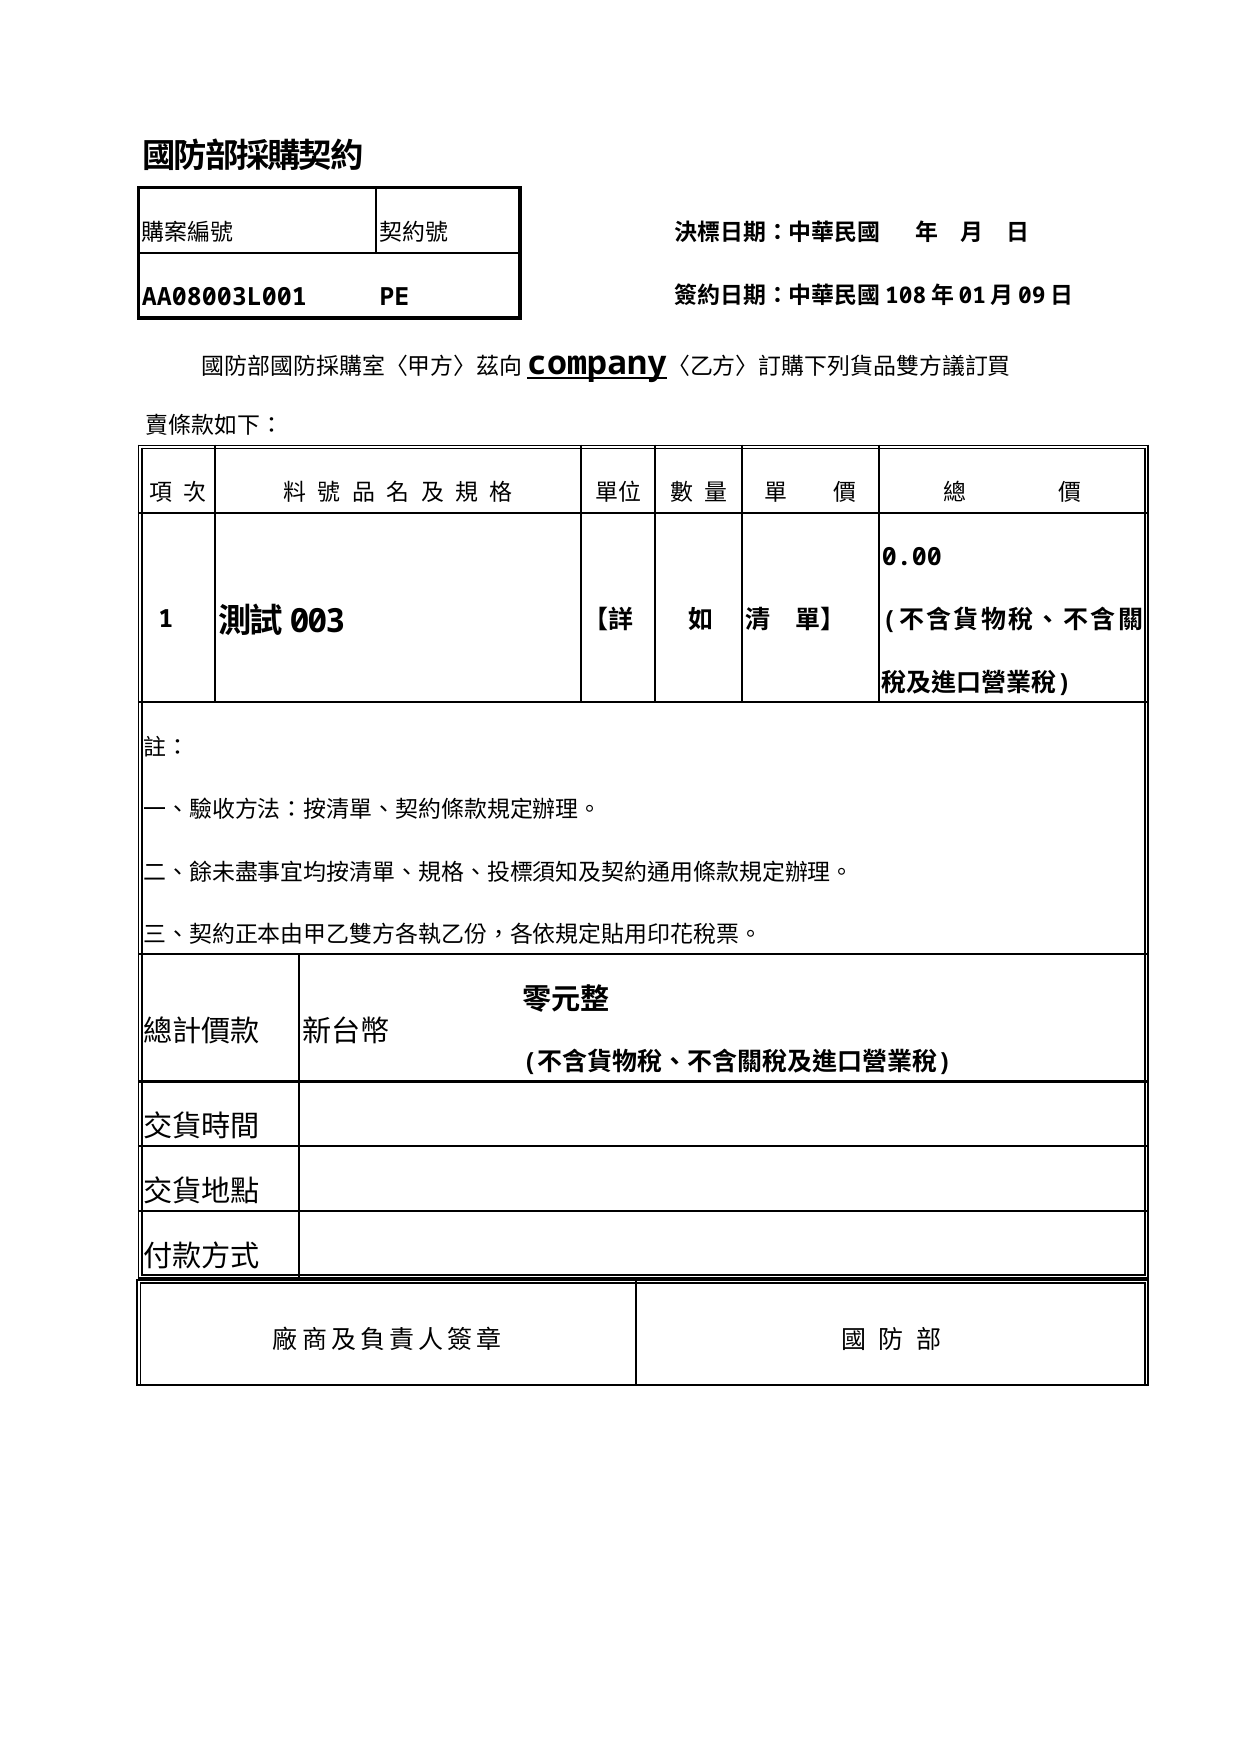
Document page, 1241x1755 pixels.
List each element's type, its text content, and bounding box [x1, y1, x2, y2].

table_header 購案編號 [140, 189, 375, 252]
text 國防部採購契約 [67, 111, 1037, 174]
table_cell [300, 1147, 1144, 1209]
table_header 決標日期：中華民國 年 月 日 簽約日期：中華民國108年01月09日 [522, 186, 1108, 316]
table_header 國防部國防採購室〈甲方〉茲向company〈乙方〉訂購下列貨品雙方議訂買賣條款如下： [133, 320, 1063, 444]
table_header 數 量 [656, 449, 741, 512]
table_cell 總計價款 [143, 955, 298, 1080]
table_cell 交貨時間 [143, 1083, 298, 1145]
table_cell [300, 1083, 1144, 1145]
table_cell 【詳 [582, 514, 654, 701]
table_cell 零元整 (不含貨物稅、不含關稅及進口營業稅) [519, 955, 1144, 1080]
table_cell [300, 1212, 1144, 1274]
table_header 總 價 [880, 449, 1144, 512]
table_header 單 價 [743, 449, 878, 512]
table_cell 測試003 [216, 514, 580, 701]
table_header 項 次 [143, 449, 214, 512]
table_header 單位 [582, 449, 654, 512]
table_cell 1 [143, 514, 214, 701]
table_header 廠商及負責人簽章 [141, 1284, 635, 1383]
table_header 國 防 部 [637, 1284, 1144, 1383]
table_header 契約號 [377, 189, 518, 252]
table_cell AA08003L001 [140, 254, 376, 316]
table_cell 如 [656, 514, 741, 701]
table_cell 交貨地點 [143, 1147, 298, 1209]
table_cell 0.00 (不含貨物稅、不含關稅及進口營業稅) [880, 514, 1144, 701]
table_cell 清 單】 [743, 514, 878, 701]
table_cell 註： 一、驗收方法：按清單、契約條款規定辦理。 二、餘未盡事宜均按清單、規格、投標須知及契約通用條款規定辦理。 三、契約正本由甲乙雙方各執乙份，各依規定貼用印花稅票。 [143, 703, 1144, 953]
table_cell 新台幣 [300, 955, 519, 1080]
table_cell PE [376, 254, 518, 316]
table_header 料 號 品 名 及 規 格 [216, 449, 580, 512]
table_cell 付款方式 [143, 1212, 298, 1274]
